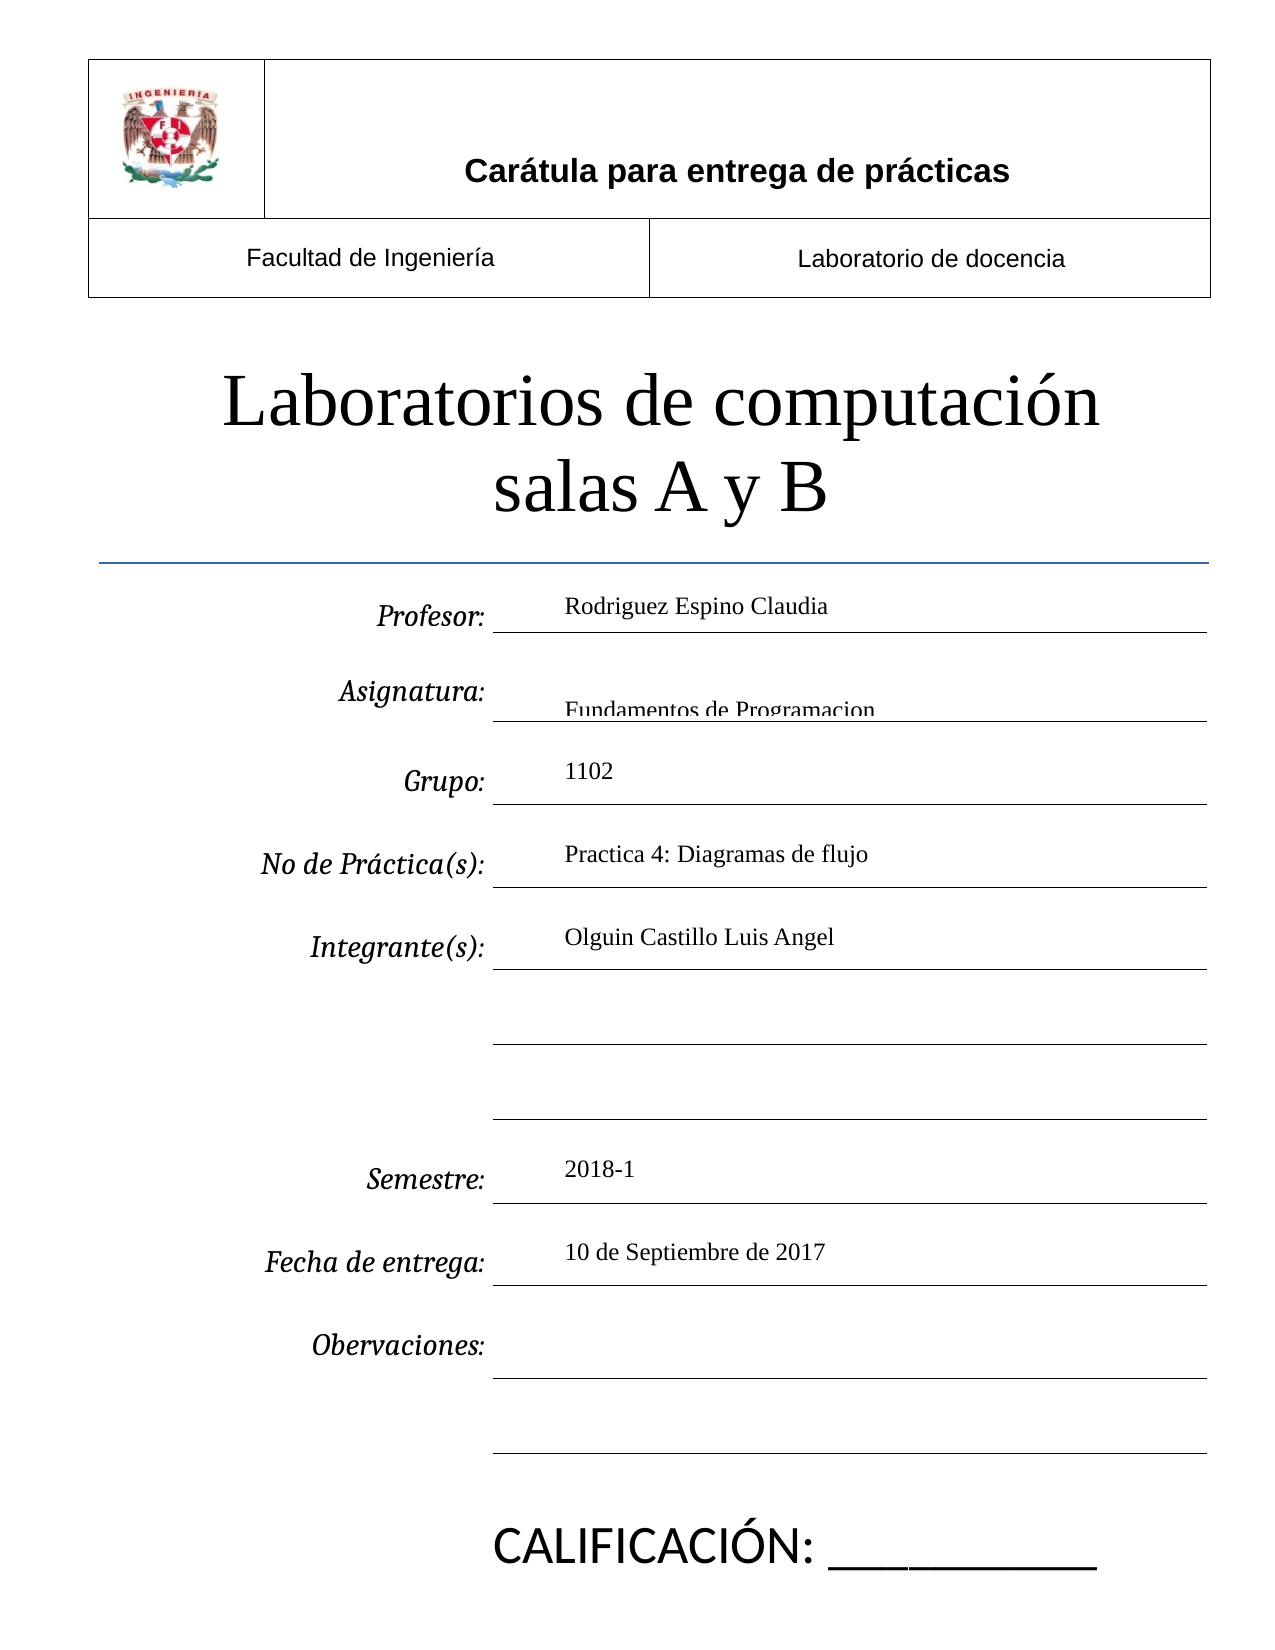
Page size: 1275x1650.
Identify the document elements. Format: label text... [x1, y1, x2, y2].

table_cell [493, 1379, 1207, 1453]
table_cell Practica 4: Diagramas de flujo [493, 805, 1207, 887]
table_cell [118, 969, 493, 1044]
table_cell Asignatura: [118, 631, 493, 721]
table_cell [493, 1286, 1207, 1378]
table_header Profesor: [118, 564, 493, 631]
table_cell Obervaciones: [118, 1285, 493, 1378]
table_cell 1102 [493, 722, 1207, 804]
table_header [493, 556, 1207, 562]
table_cell Laboratorio de docencia [650, 219, 1210, 297]
text Laboratorios de computación [118, 355, 1205, 441]
table_cell Fecha de entrega: [118, 1203, 493, 1285]
table_header Carátula para entrega de prácticas [265, 60, 1210, 217]
table_cell Grupo: [118, 721, 493, 804]
table_cell [118, 1044, 493, 1119]
table_cell Facultad de Ingeniería [89, 219, 649, 297]
table_cell 10 de Septiembre de 2017 [493, 1204, 1207, 1285]
table_cell Olguin Castillo Luis Angel [493, 888, 1207, 969]
table_header [89, 60, 264, 217]
table_cell [118, 1378, 493, 1453]
table_cell Fundamentos de Programacion [493, 633, 1207, 721]
table_header [118, 556, 493, 562]
table_header Rodriguez Espino Claudia [493, 564, 1207, 631]
table_cell Integrante(s): [118, 887, 493, 969]
table_cell 2018-1 [493, 1120, 1207, 1202]
text salas A y B [118, 441, 1205, 528]
table_cell [493, 970, 1207, 1044]
table_cell No de Práctica(s): [118, 804, 493, 887]
table_cell Semestre: [118, 1119, 493, 1202]
text CALIFICACIÓN: __________ [118, 1511, 1205, 1577]
table_cell [493, 1045, 1207, 1119]
